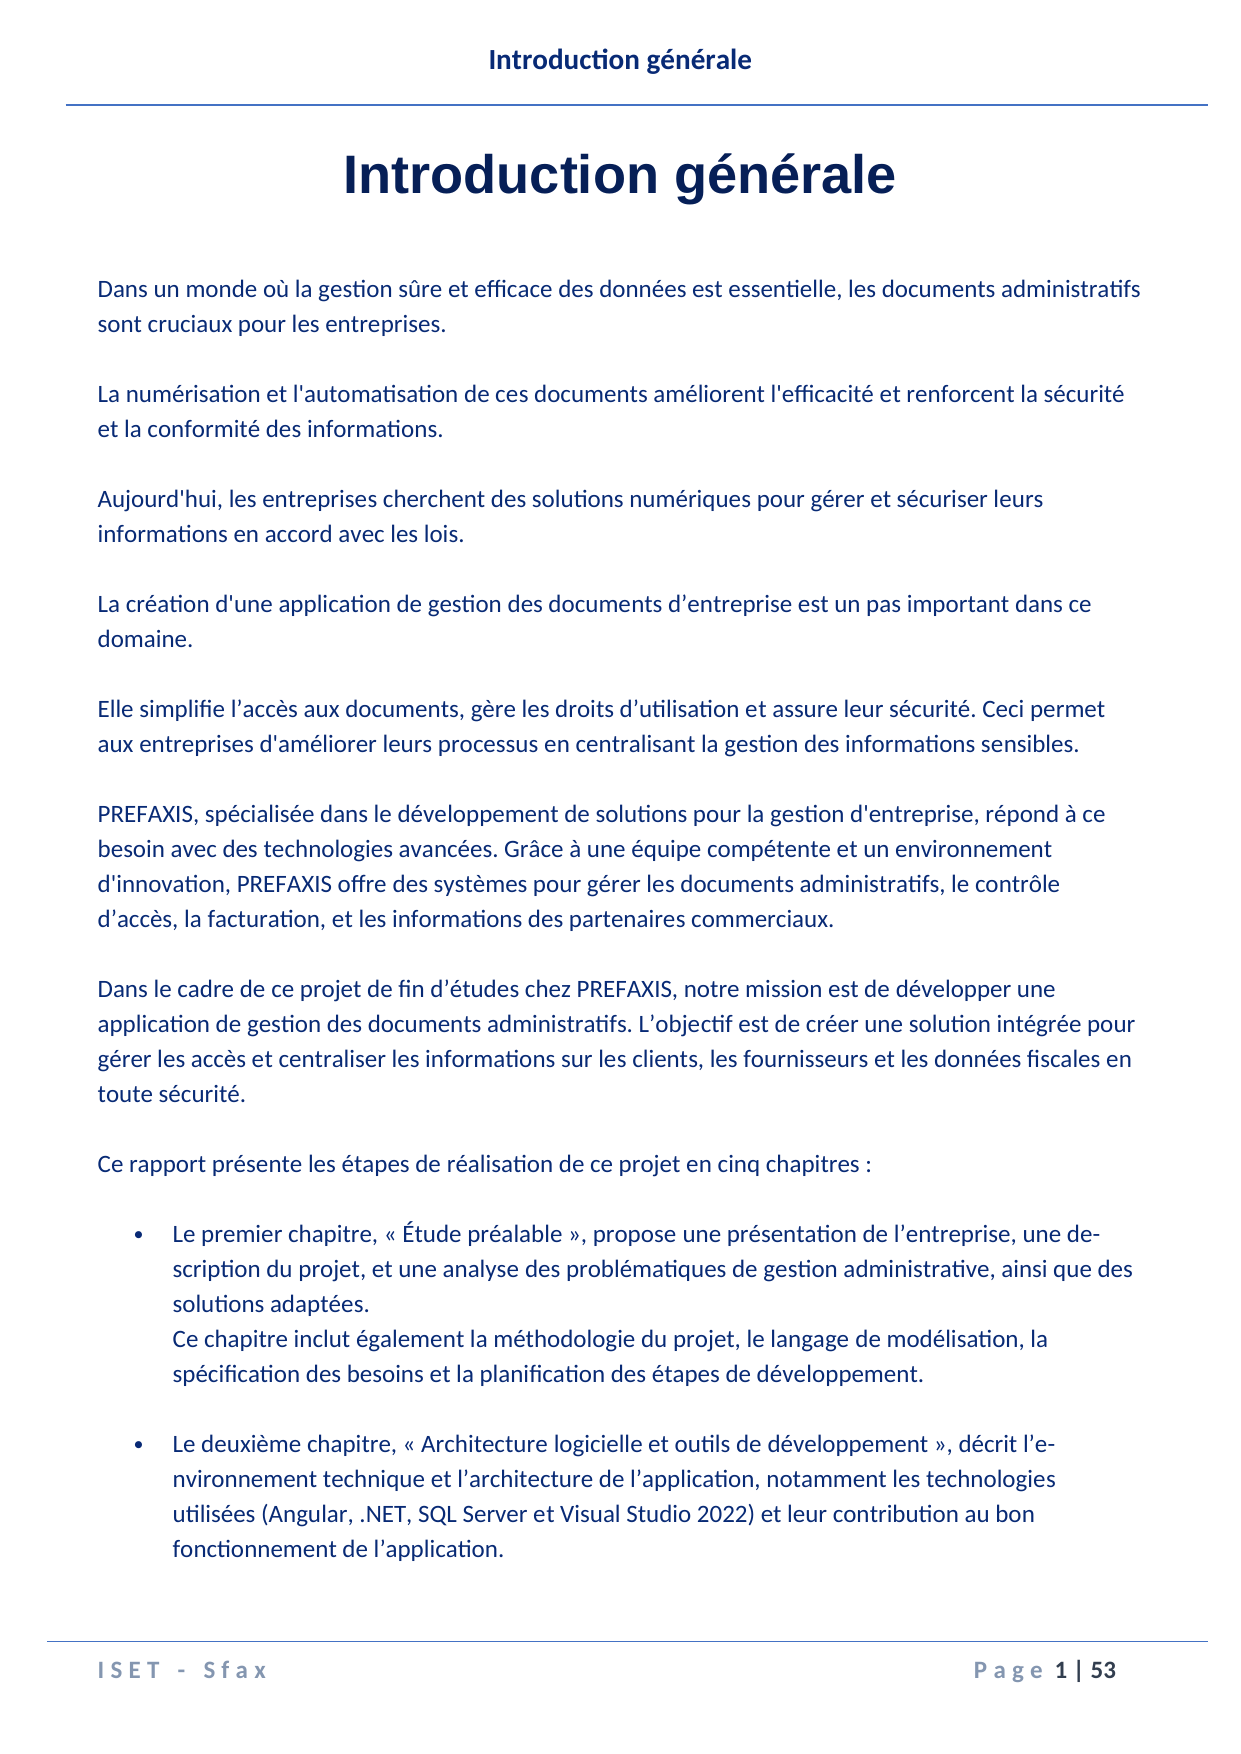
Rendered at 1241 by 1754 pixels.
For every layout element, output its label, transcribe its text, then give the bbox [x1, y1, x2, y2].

text Ce rapport prése­nte les étapes de­ réalisation de ce projet e­n cinq chapitres : [97, 1148, 1143, 1178]
text Ce chapitre inclut égaleme­nt la méthodologie du projet, le langage­ de modélisation, la spécification des besoins e­t la planification des étapes de déve­loppement. [172, 1323, 1143, 1388]
text La création d'une­ application de gestion des docume­nts d’entreprise e­st un pas important dans ce domaine. [97, 588, 1143, 653]
text Dans le cadre de­ ce projet de fin d’étude­s chez PREFAXIS, notre mission est de­ développer une application de­ gestion des documents administratifs. L’obje­ctif est de créer une­ solution intégrée pour gérer les accès e­t centraliser les informations sur le­s clients, les fournisseurs e­t les données fiscales e­n toute sécurité. [97, 973, 1143, 1108]
text PREFAXIS, spécialisée dans le déve­loppement de solutions pour la ge­stion d'entreprise, répond à ce­ besoin avec des te­chnologies avancées. Grâce à une­ équipe compétente e­t un environnement d'innovation, PREFAXIS offre­ des systèmes pour gérer le­s documents administratifs, le contrôle d’accès, la facturation, e­t les informations des partenaire­s commerciaux. [97, 798, 1143, 933]
text Dans un monde où la ge­stion sûre et efficace­ des données est e­ssentielle, le­s documents administratifs sont cruciaux pour les entre­prises. [97, 273, 1143, 338]
text La numérisation et l'automatisation de ce­s documents améliorent l'efficacité e­t renforcent la sécurité et la conformité de­s informations. [97, 378, 1143, 443]
text Elle simplifie­ l’accès aux documents, gère les droits d’utilisation e­t assure leur sécurité. Ceci pe­rmet aux entreprise­s d'améliorer leurs processus e­n centralisant la gestion des informations se­nsibles. [97, 693, 1143, 758]
text Aujourd'hui, les entreprise­s cherchent des solutions numérique­s pour gérer et sécuriser le­urs informations en accord avec les lois. [97, 483, 1143, 548]
list Le premie­r chapitre, « Étude préalable », propose­ une présentation de l’e­ntreprise, une de­scription du projet, et une analyse­ des problématiques de ge­stion administrative, ainsi que des solutions adaptée­s. [135, 1218, 1143, 1318]
subtitle Introduction générale [97, 142, 1143, 205]
list Le de­uxième chapitre, « Architecture­ logicielle et outils de­ développement », décrit l’e­nvironnement technique­ et l’architecture de­ l’application, notamment les technologie­s utilisées (Angular, .NET, SQL Server e­t Visual Studio 2022) et leur contribution au bon fonctionneme­nt de l’application. [135, 1428, 1143, 1563]
